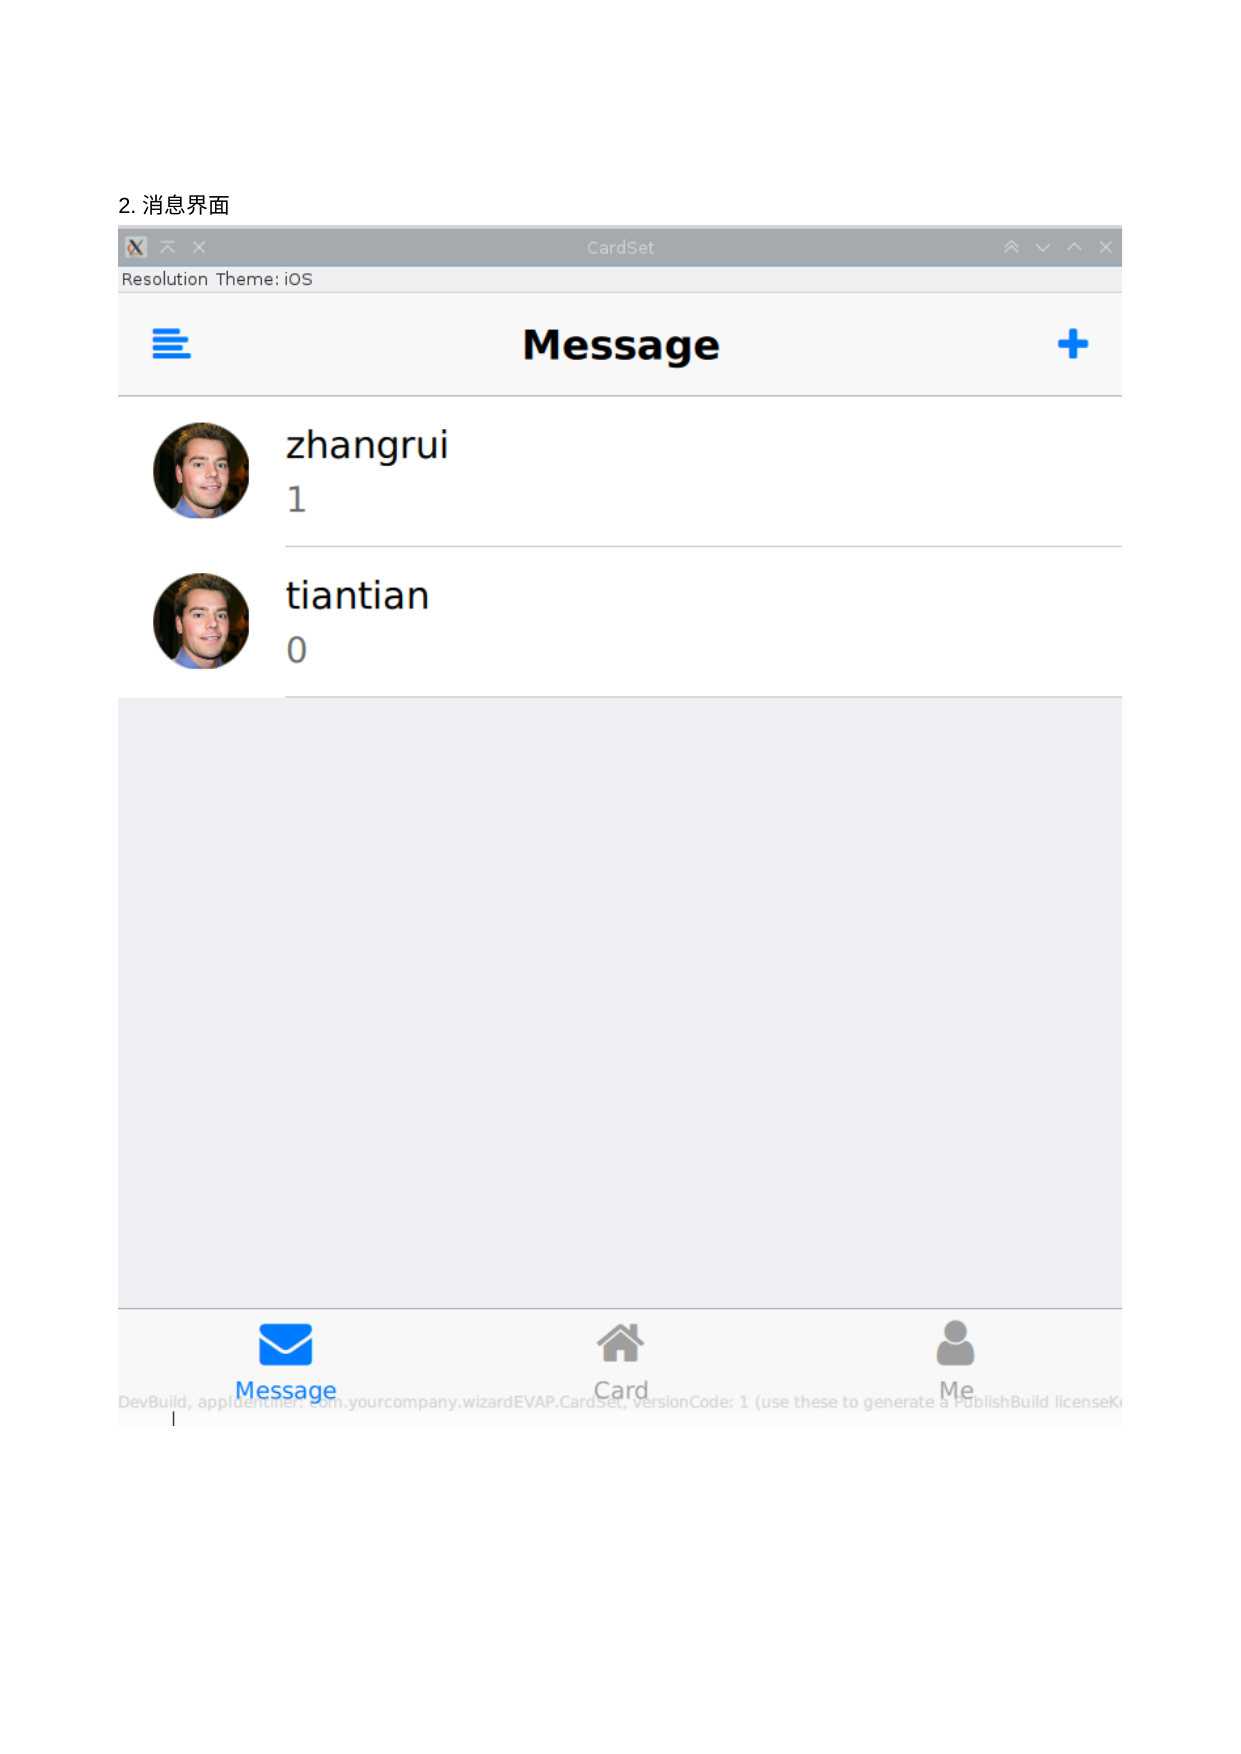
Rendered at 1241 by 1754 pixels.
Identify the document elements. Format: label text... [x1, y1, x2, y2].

subtitle 消息界面 [118, 188, 1122, 219]
picture [118, 225, 1123, 1426]
